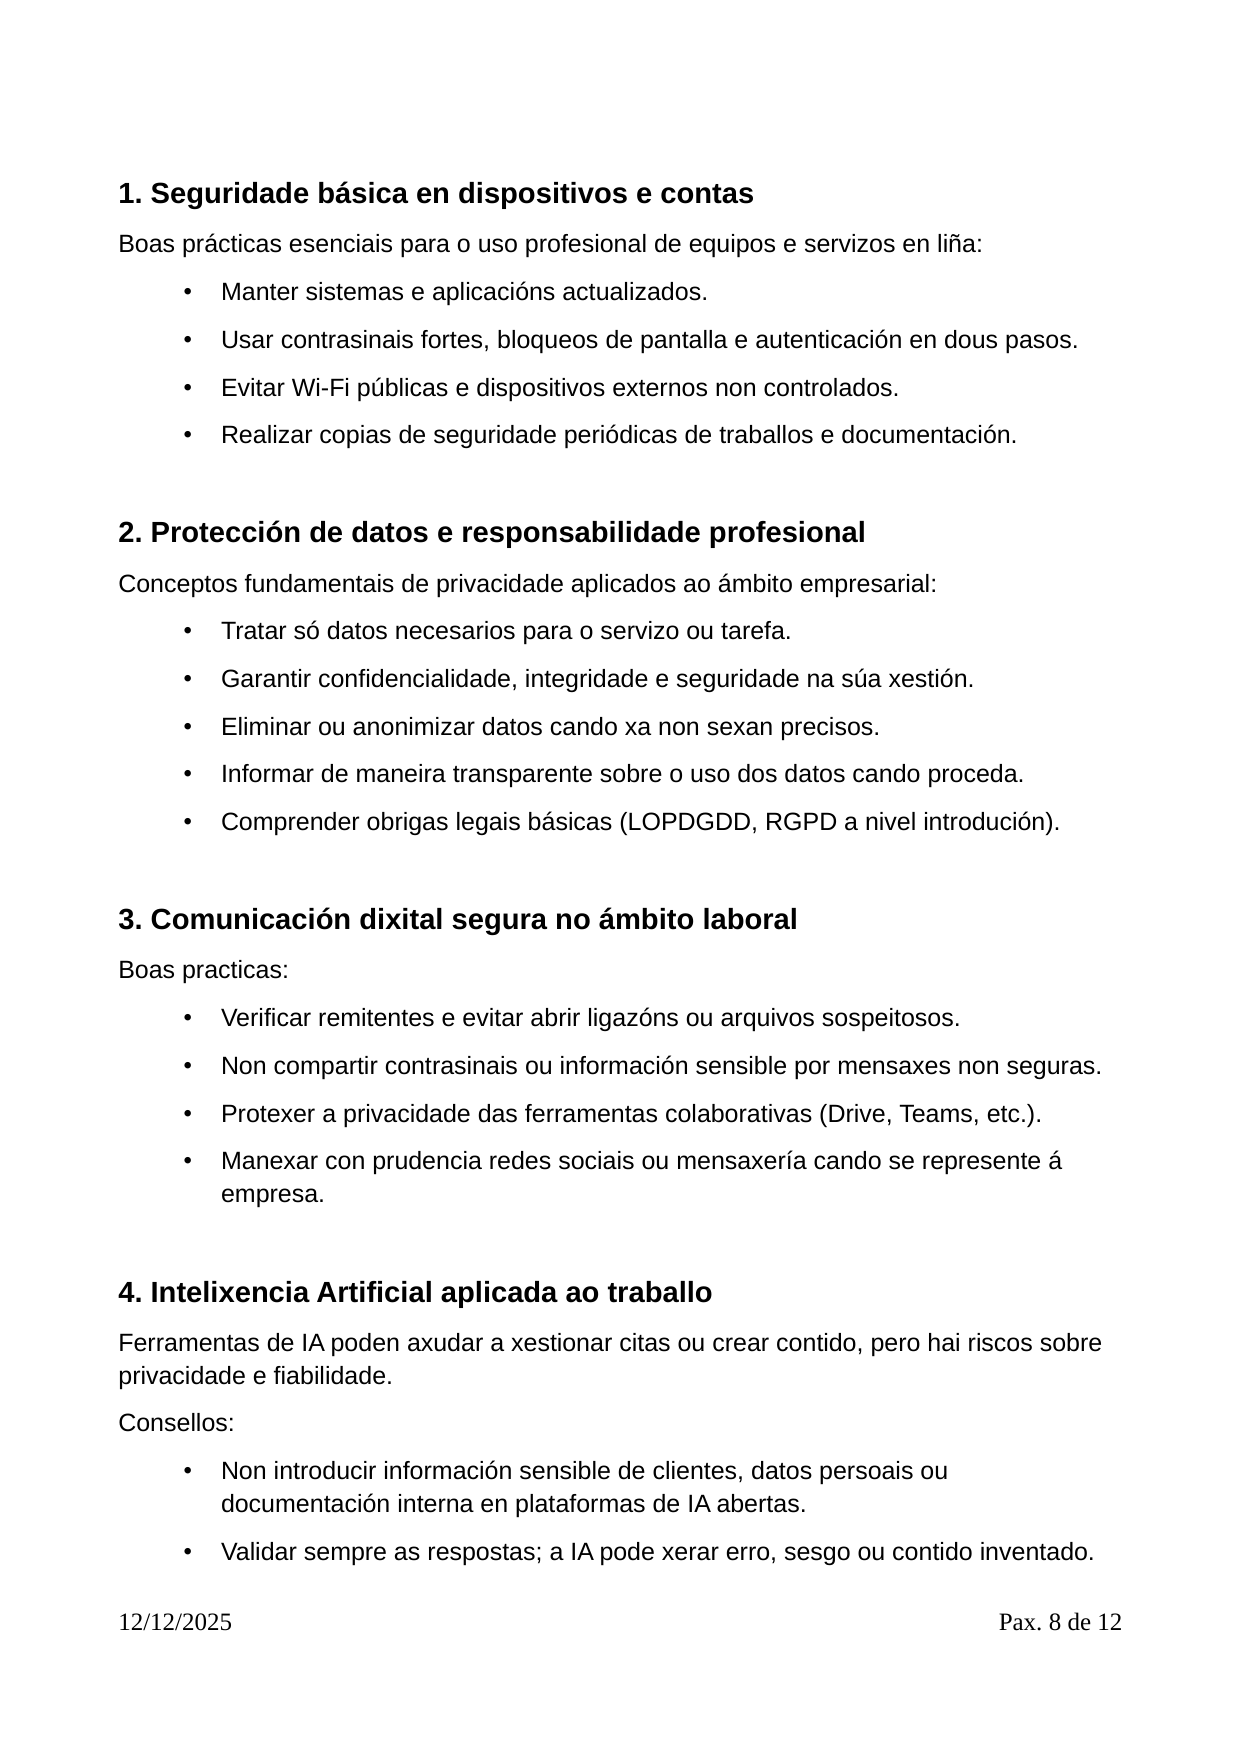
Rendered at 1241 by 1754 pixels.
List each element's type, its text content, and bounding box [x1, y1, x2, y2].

text Boas prácticas esenciais para o uso profesional de equipos e servizos en liña: [118, 229, 1122, 258]
list Eliminar ou anonimizar datos cando xa non sexan precisos. [183, 712, 1122, 741]
subtitle 2. Protección de datos e responsabilidade profesional [118, 516, 1122, 549]
list Comprender obrigas legais básicas (LOPDGDD, RGPD a nivel introdución). [183, 807, 1122, 836]
list Realizar copias de seguridade periódicas de traballos e documentación. [183, 420, 1122, 449]
text Consellos: [118, 1408, 1122, 1437]
list Tratar só datos necesarios para o servizo ou tarefa. [183, 616, 1122, 645]
subtitle 1. Seguridade básica en dispositivos e contas [118, 176, 1122, 210]
list Usar contrasinais fortes, bloqueos de pantalla e autenticación en dous pasos. [183, 325, 1122, 354]
list Informar de maneira transparente sobre o uso dos datos cando proceda. [183, 759, 1122, 788]
text Conceptos fundamentais de privacidade aplicados ao ámbito empresarial: [118, 569, 1122, 597]
list Garantir confidencialidade, integridade e seguridade na súa xestión. [183, 664, 1122, 693]
subtitle 3. Comunicación dixital segura no ámbito laboral [118, 902, 1122, 936]
text Ferramentas de IA poden axudar a xestionar citas ou crear contido, pero hai riscos sobre privacidade e fiabilidade. [118, 1328, 1122, 1389]
list Verificar remitentes e evitar abrir ligazóns ou arquivos sospeitosos. [183, 1003, 1122, 1032]
list Non compartir contrasinais ou información sensible por mensaxes non seguras. [183, 1051, 1122, 1080]
list Manter sistemas e aplicacións actualizados. [183, 277, 1122, 306]
list Protexer a privacidade das ferramentas colaborativas (Drive, Teams, etc.). [183, 1098, 1122, 1127]
list Validar sempre as respostas; a IA pode xerar erro, sesgo ou contido inventado. [183, 1537, 1122, 1566]
subtitle 4. Intelixencia Artificial aplicada ao traballo [118, 1274, 1122, 1308]
list Non introducir información sensible de clientes, datos persoais ou documentación interna en plataformas de IA abertas. [183, 1456, 1122, 1518]
text Boas practicas: [118, 956, 1122, 984]
list Manexar con prudencia redes sociais ou mensaxería cando se represente á empresa. [183, 1146, 1122, 1208]
list Evitar Wi-Fi públicas e dispositivos externos non controlados. [183, 372, 1122, 401]
